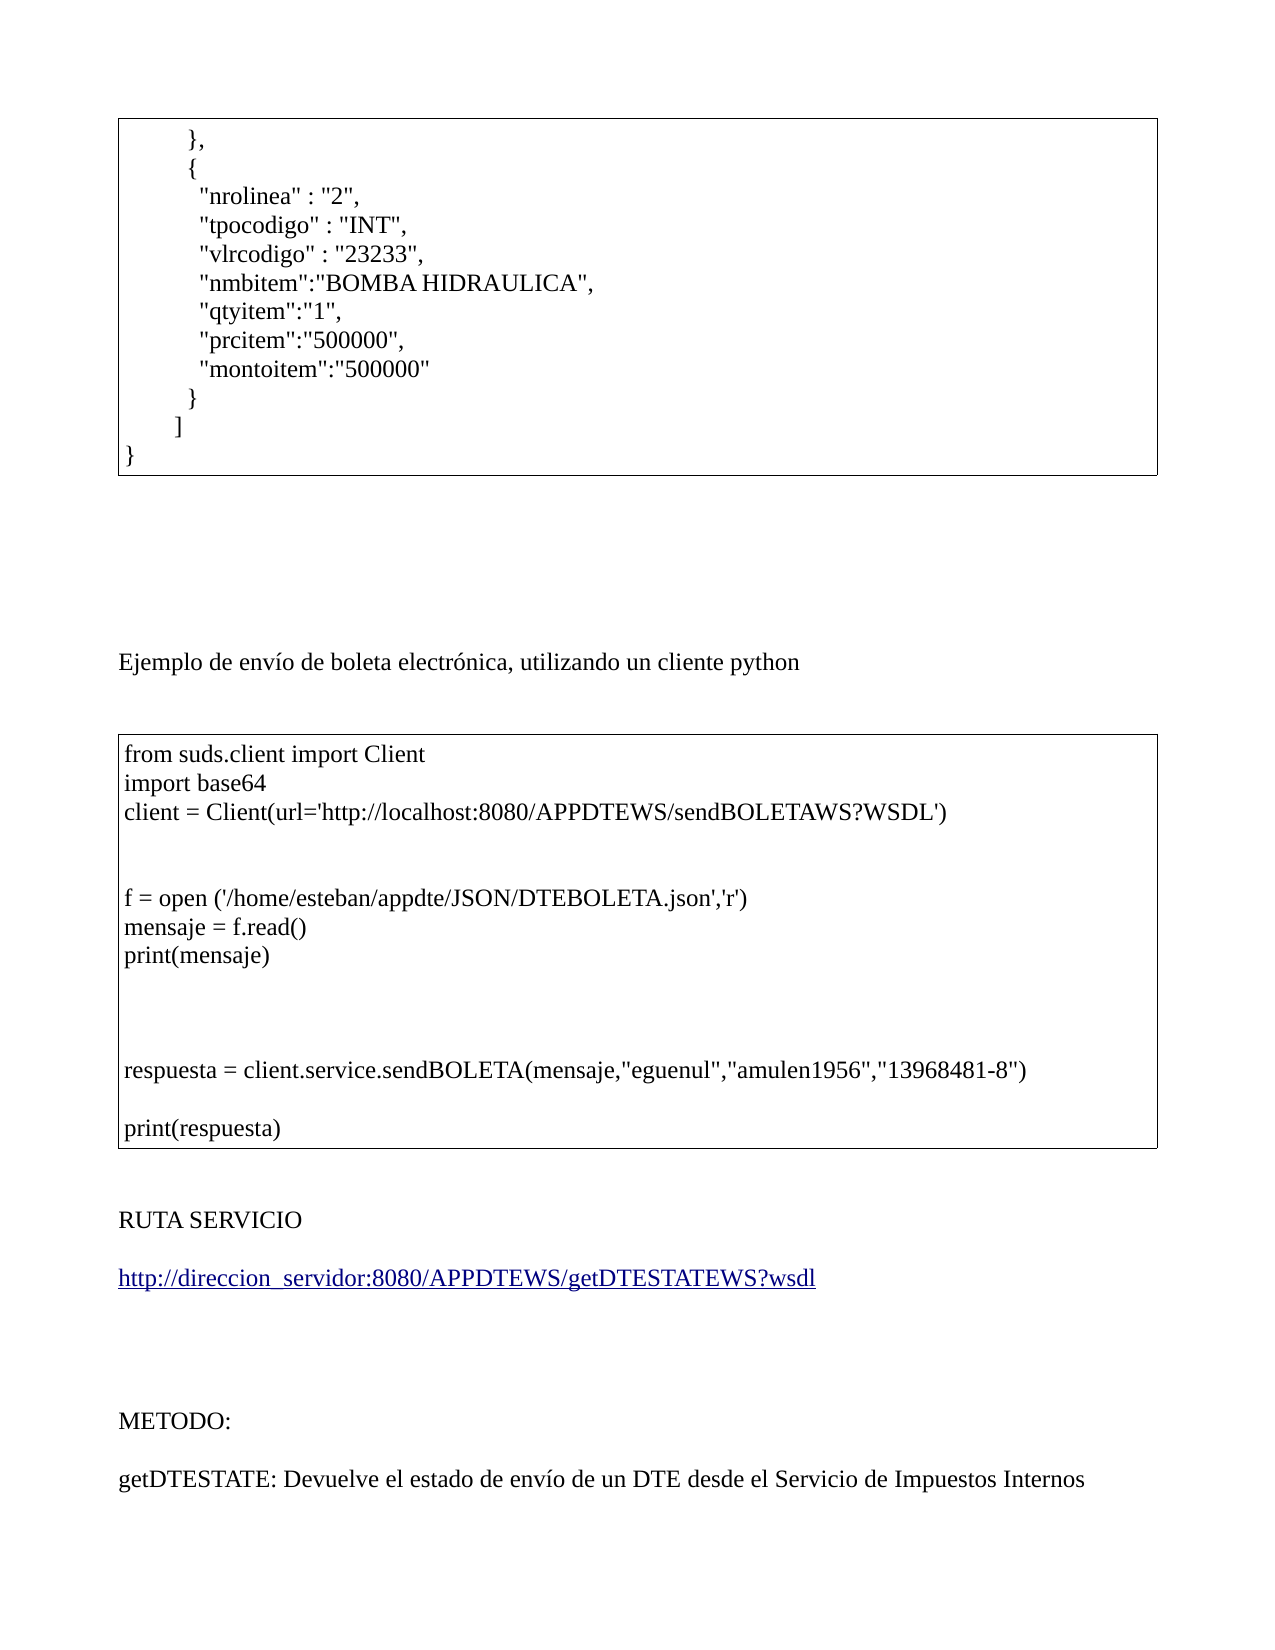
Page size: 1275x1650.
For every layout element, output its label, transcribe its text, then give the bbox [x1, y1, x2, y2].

text Ejemplo de envío de boleta electrónica, utilizando un cliente python [118, 647, 1157, 676]
text RUTA SERVICIO [118, 1205, 1157, 1234]
table_header }, { "nrolinea" : "2", "tpocodigo" : "INT", "vlrcodigo" : "23233", "nmbitem":"BOMBA HIDRAULICA", "qtyitem":"1", "prcitem":"500000", "montoitem":"500000" } ] } [119, 119, 1157, 475]
text METODO: [118, 1406, 1157, 1435]
text getDTESTATE: Devuelve el estado de envío de un DTE desde el Servicio de Impuestos Internos [118, 1464, 1157, 1493]
table_header from suds.client import Client import base64 client = Client(url='http://localhost:8080/APPDTEWS/sendBOLETAWS?WSDL') f = open ('/home/esteban/appdte/JSON/DTEBOLETA.json','r') mensaje = f.read() print(mensaje) respuesta = client.service.sendBOLETA(mensaje,"eguenul","amulen1956","13968481-8") print(respuesta) [119, 735, 1157, 1148]
text http://direccion_servidor:8080/APPDTEWS/getDTESTATEWS?wsdl [118, 1263, 1157, 1291]
